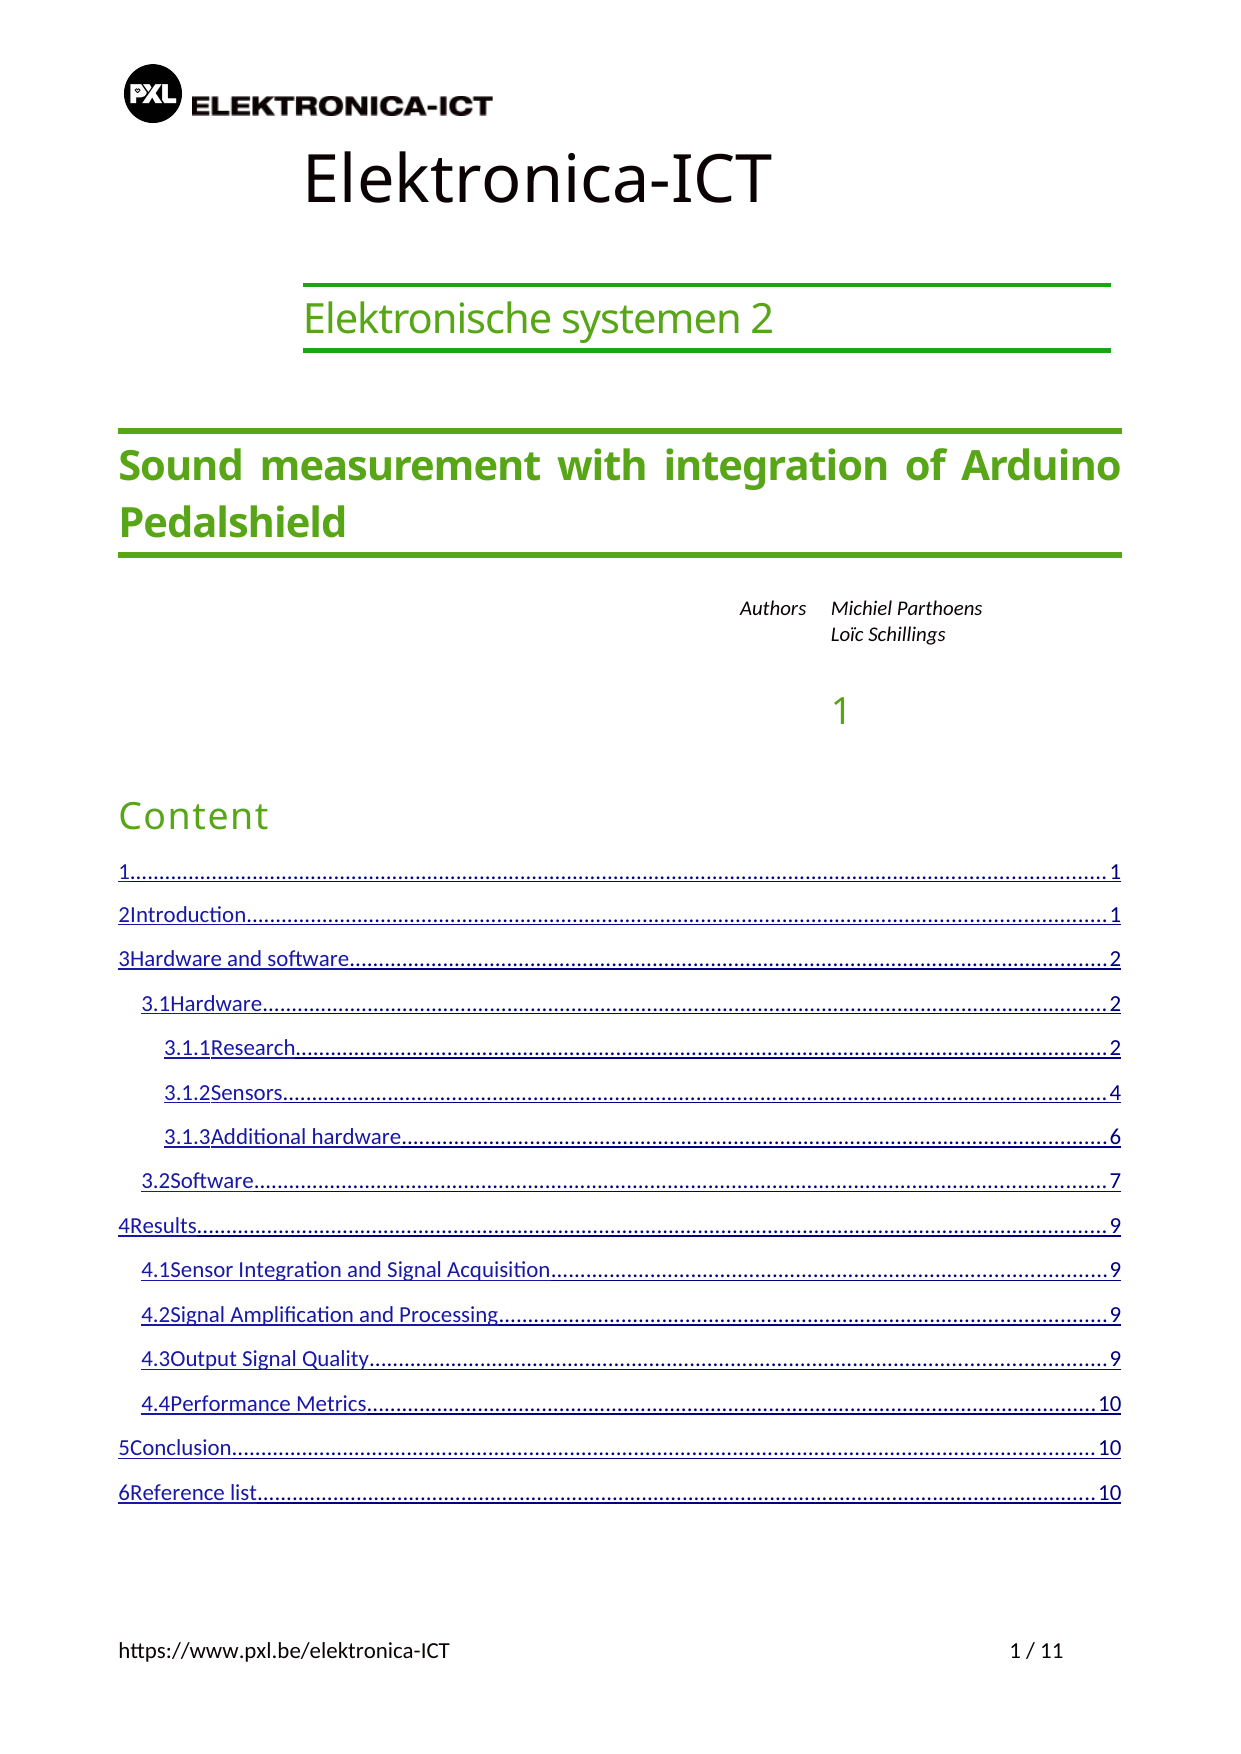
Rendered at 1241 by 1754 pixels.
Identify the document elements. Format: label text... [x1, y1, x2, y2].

table_header [103, 132, 291, 390]
text 3.2 Software 7 [141, 1162, 1122, 1196]
table_header Michiel Parthoens Loïc Schillings [819, 596, 1122, 752]
text 5 Conclusion 10 [118, 1429, 1122, 1463]
text 4.4 Performance Metrics 10 [141, 1384, 1122, 1419]
text 3.1 Hardware 2 [141, 984, 1122, 1018]
text 4.2 Signal Amplification and Processing 9 [141, 1296, 1122, 1330]
text 6 Reference list 10 [118, 1473, 1122, 1508]
text 4.1 Sensor Integration and Signal Acquisition 9 [141, 1251, 1122, 1285]
text 1 1 [118, 857, 1122, 885]
text 2 Introduction 1 [118, 895, 1122, 929]
text 4 Results 9 [118, 1207, 1122, 1241]
text 3.1.3 Additional hardware 6 [164, 1118, 1122, 1152]
text 4.3 Output Signal Quality 9 [141, 1340, 1122, 1374]
text 3 Hardware and software 2 [118, 940, 1122, 974]
table_header Elektronica-ICT Elektronische systemen 2 [291, 132, 1122, 390]
text Sound measurement with integration of Arduino Pedalshield [118, 434, 1122, 552]
text Content [118, 789, 1122, 840]
text 3.1.1 Research 2 [164, 1029, 1122, 1063]
text 3.1.2 Sensors 4 [164, 1073, 1122, 1107]
table_header Authors [709, 596, 819, 752]
